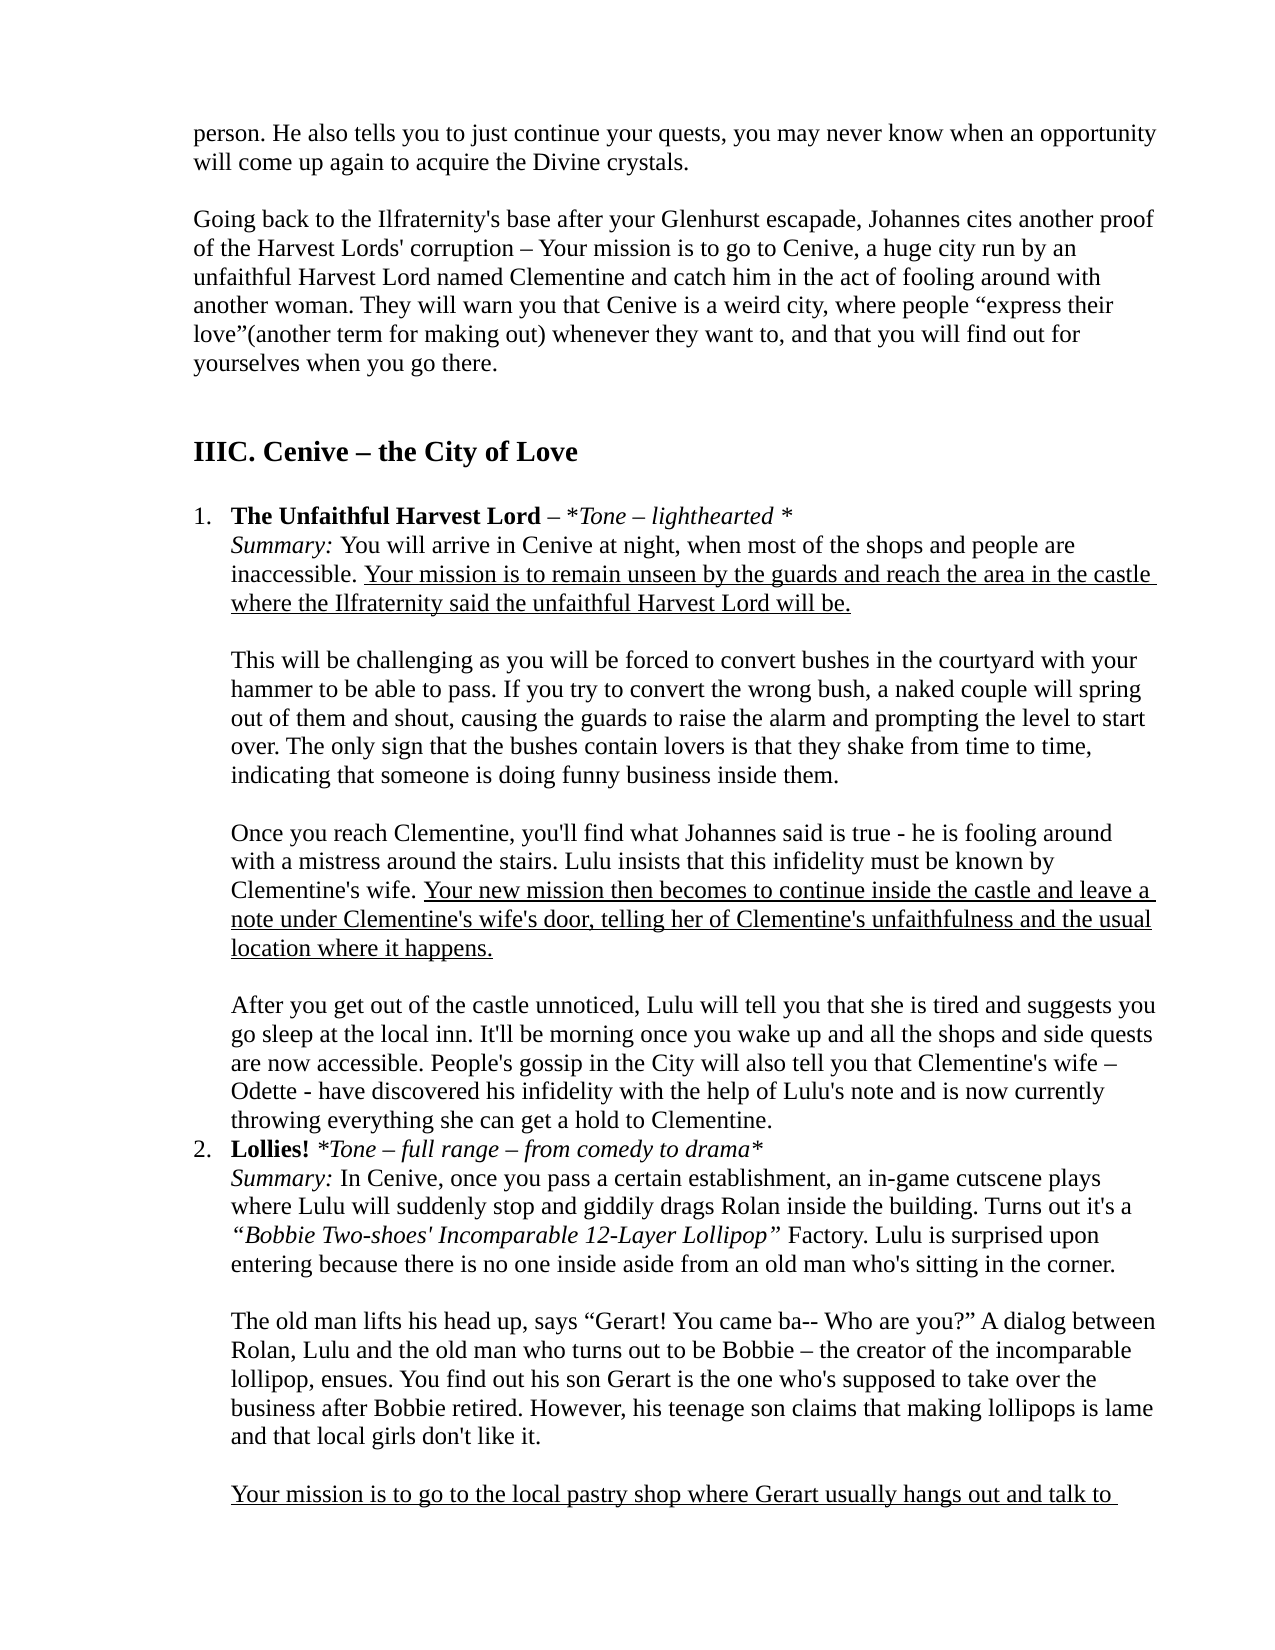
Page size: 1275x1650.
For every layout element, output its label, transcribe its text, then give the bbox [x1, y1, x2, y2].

list The old man lifts his head up, says “Gerart! You came ba-- Who are you?” A dialog between Rolan, Lulu and the old man who turns out to be Bobbie – the creator of the incomparable lollipop, ensues. You find out his son Gerart is the one who's supposed to take over the business after Bobbie retired. However, his teenage son claims that making lollipops is lame and that local girls don't like it. [193, 1306, 1157, 1450]
list After you get out of the castle unnoticed, Lulu will tell you that she is tired and suggests you go sleep at the local inn. It'll be morning once you wake up and all the shops and side quests are now accessible. People's gossip in the City will also tell you that Clementine's wife – Odette - have discovered his infidelity with the help of Lulu's note and is now currently throwing everything she can get a hold to Clementine. [193, 990, 1157, 1134]
list Once you reach Clementine, you'll find what Johannes said is true - he is fooling around with a mistress around the stairs. Lulu insists that this infidelity must be known by Clementine's wife. Your new mission then becomes to continue inside the castle and leave a note under Clementine's wife's door, telling her of Clementine's unfaithfulness and the usual location where it happens. [193, 818, 1157, 961]
list The Unfaithful Harvest Lord – *Tone – lighthearted * [193, 501, 1157, 530]
list Lollies! *Tone – full range – from comedy to drama* [193, 1134, 1157, 1163]
list Your mission is to go to the local pastry shop where Gerart usually hangs out and talk to [193, 1479, 1157, 1508]
list This will be challenging as you will be forced to convert bushes in the courtyard with your hammer to be able to pass. If you try to convert the wrong bush, a naked couple will spring out of them and shout, causing the guards to raise the alarm and prompting the level to start over. The only sign that the bushes contain lovers is that they shake from time to time, indicating that someone is doing funny business inside them. [193, 645, 1157, 789]
list Summary: In Cenive, once you pass a certain establishment, an in-game cutscene plays where Lulu will suddenly stop and giddily drags Rolan inside the building. Turns out it's a “Bobbie Two-shoes' Incomparable 12-Layer Lollipop” Factory. Lulu is surprised upon entering because there is no one inside aside from an old man who's sitting in the corner. [193, 1163, 1157, 1278]
list IIIC. Cenive – the City of Love [156, 434, 1157, 468]
list person. He also tells you to just continue your quests, you may never know when an opportunity will come up again to acquire the Divine crystals. [156, 118, 1157, 176]
list Summary: You will arrive in Cenive at night, when most of the shops and people are inaccessible. Your mission is to remain unseen by the guards and reach the area in the castle where the Ilfraternity said the unfaithful Harvest Lord will be. [193, 530, 1157, 616]
list Going back to the Ilfraternity's base after your Glenhurst escapade, Johannes cites another proof of the Harvest Lords' corruption – Your mission is to go to Cenive, a huge city run by an unfaithful Harvest Lord named Clementine and catch him in the act of fooling around with another woman. They will warn you that Cenive is a weird city, where people “express their love”(another term for making out) whenever they want to, and that you will find out for yourselves when you go there. [156, 204, 1157, 377]
